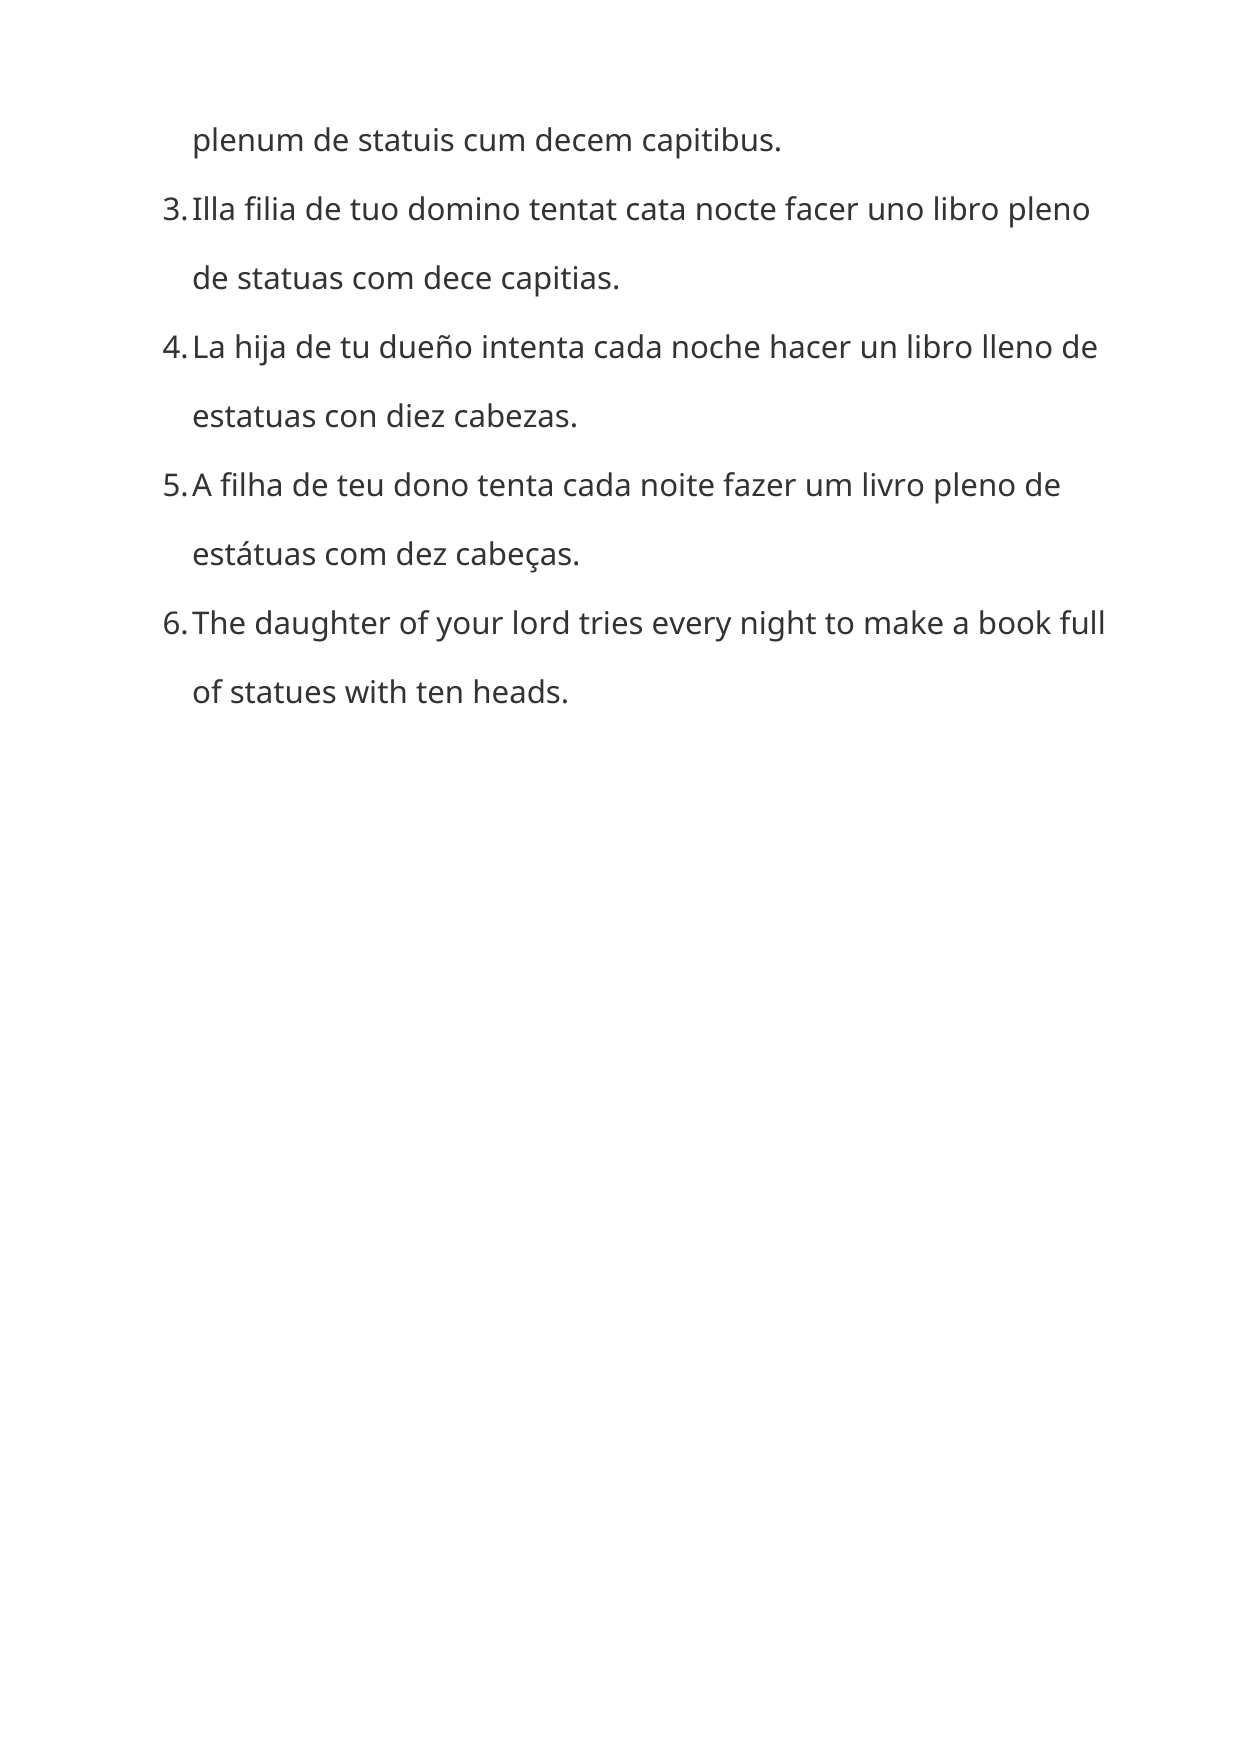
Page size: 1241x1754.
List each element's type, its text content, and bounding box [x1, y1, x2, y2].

list The daughter of your lord tries every night to make a book full of statues with ten heads. [162, 601, 1122, 712]
list La hija de tu dueño intenta cada noche hacer un libro lleno de estatuas con diez cabezas. [162, 325, 1122, 437]
list plenum de statuis cum decem capitibus. [162, 118, 1122, 161]
list A filha de teu dono tenta cada noite fazer um livro pleno de estátuas com dez cabeças. [162, 463, 1122, 574]
list Illa filia de tuo domino tentat cata nocte facer uno libro pleno de statuas com dece capitias. [162, 187, 1122, 299]
